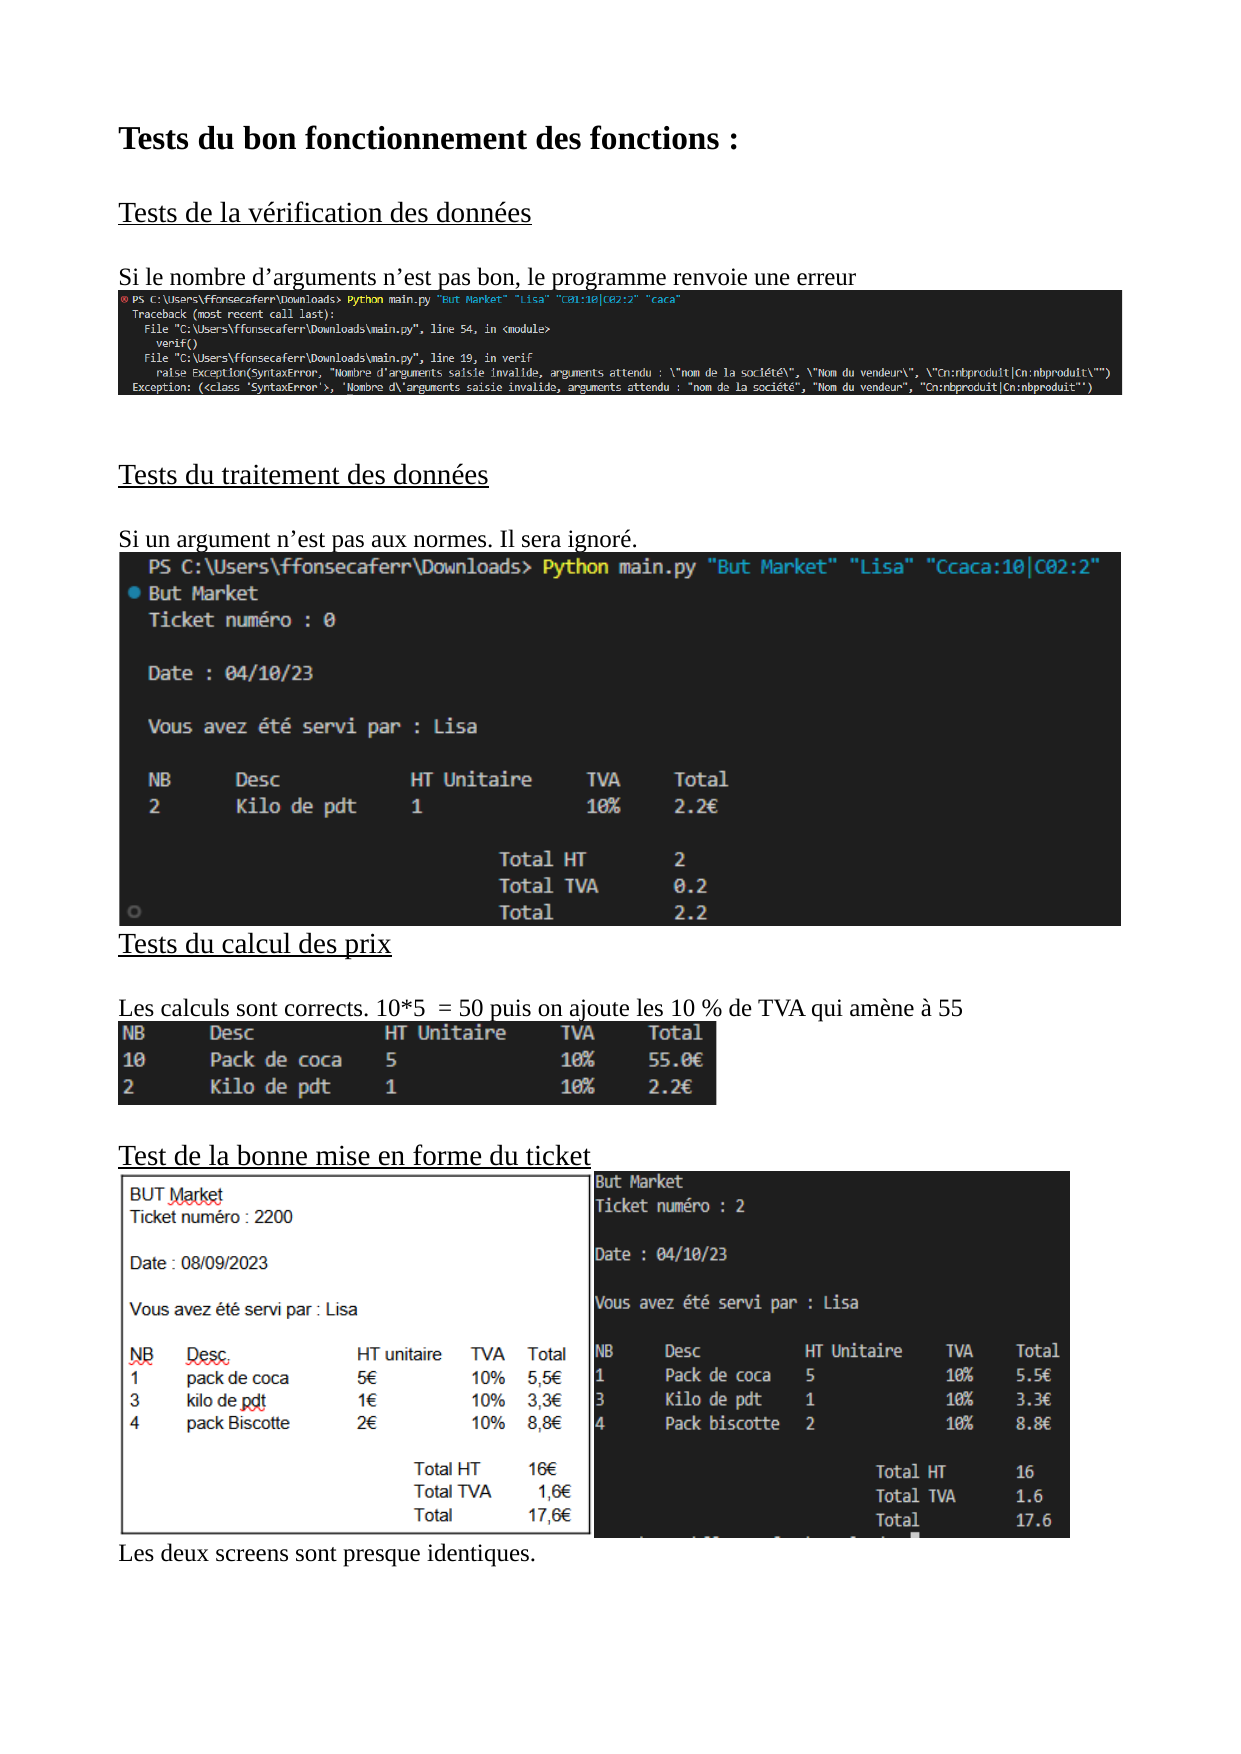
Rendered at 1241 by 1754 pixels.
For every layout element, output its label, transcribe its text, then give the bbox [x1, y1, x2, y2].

text Les calculs sont corrects. 10*5 = 50 puis on ajoute les 10 % de TVA qui amène à 55 [118, 993, 1122, 1022]
text Tests du traitement des données [118, 457, 1122, 490]
text Tests du bon fonctionnement des fonctions : [118, 118, 1122, 156]
text Les deux screens sont presque identiques. [118, 1538, 1122, 1567]
text Tests de la vérification des données [118, 195, 1122, 228]
text Si un argument n’est pas aux normes. Il sera ignoré. [118, 524, 1122, 553]
text Tests du calcul des prix [118, 581, 1122, 959]
text Test de la bonne mise en forme du ticket [118, 1138, 1122, 1172]
text Si le nombre d’arguments n’est pas bon, le programme renvoie une erreur [118, 262, 1122, 290]
